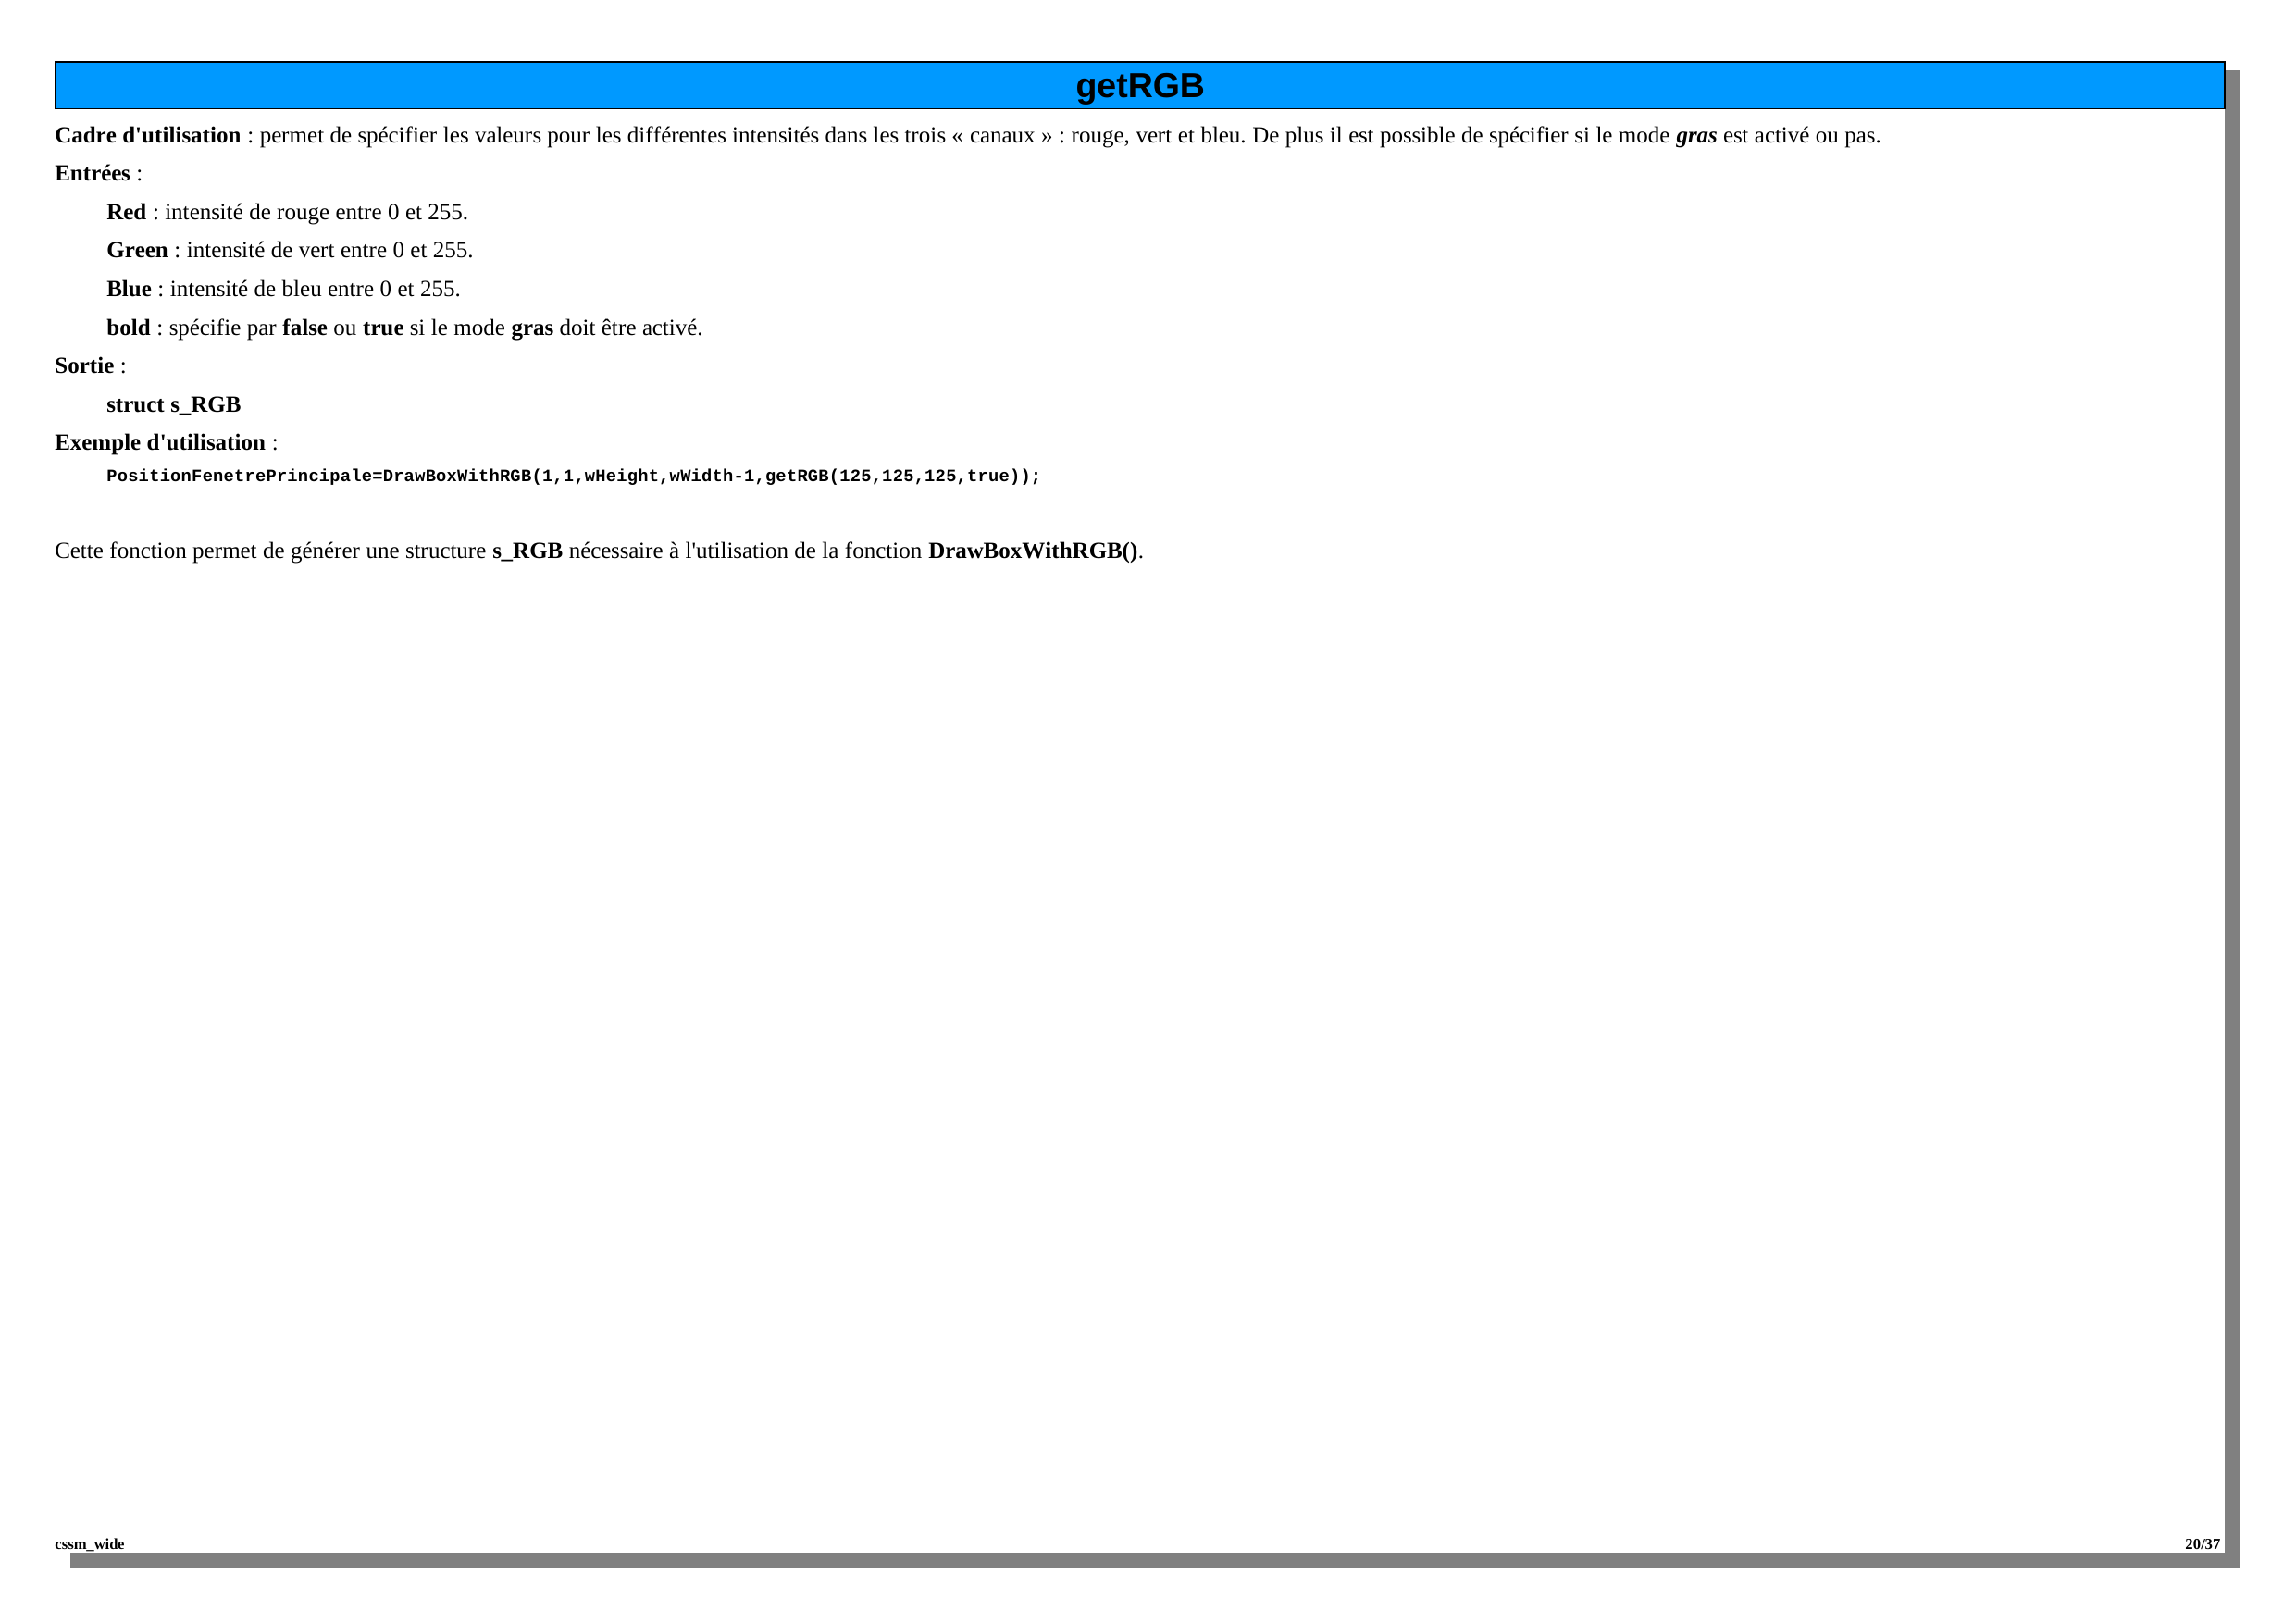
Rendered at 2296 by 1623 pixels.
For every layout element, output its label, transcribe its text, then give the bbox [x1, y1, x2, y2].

text PositionFenetrePrincipale=DrawBoxWithRGB(1,1,wHeight,wWidth-1,getRGB(125,125,125,true)); [55, 467, 2225, 487]
text Blue : intensité de bleu entre 0 et 255. [55, 275, 2225, 302]
text Sortie : [55, 352, 2225, 378]
text Cadre d'utilisation : permet de spécifier les valeurs pour les différentes intensités dans les trois « canaux » : rouge, vert et bleu. De plus il est possible de spécifier si le mode gras est activé ou pas. [55, 121, 2225, 148]
text Exemple d'utilisation : [55, 428, 2225, 455]
subtitle getRGB [56, 63, 2224, 108]
text Green : intensité de vert entre 0 et 255. [55, 236, 2225, 263]
text Entrées : [55, 159, 2225, 186]
text Cette fonction permet de générer une structure s_RGB nécessaire à l'utilisation de la fonction DrawBoxWithRGB(). [55, 537, 2225, 564]
text struct s_RGB [55, 390, 2225, 417]
text bold : spécifie par false ou true si le mode gras doit être activé. [55, 313, 2225, 341]
text Red : intensité de rouge entre 0 et 255. [55, 198, 2225, 225]
